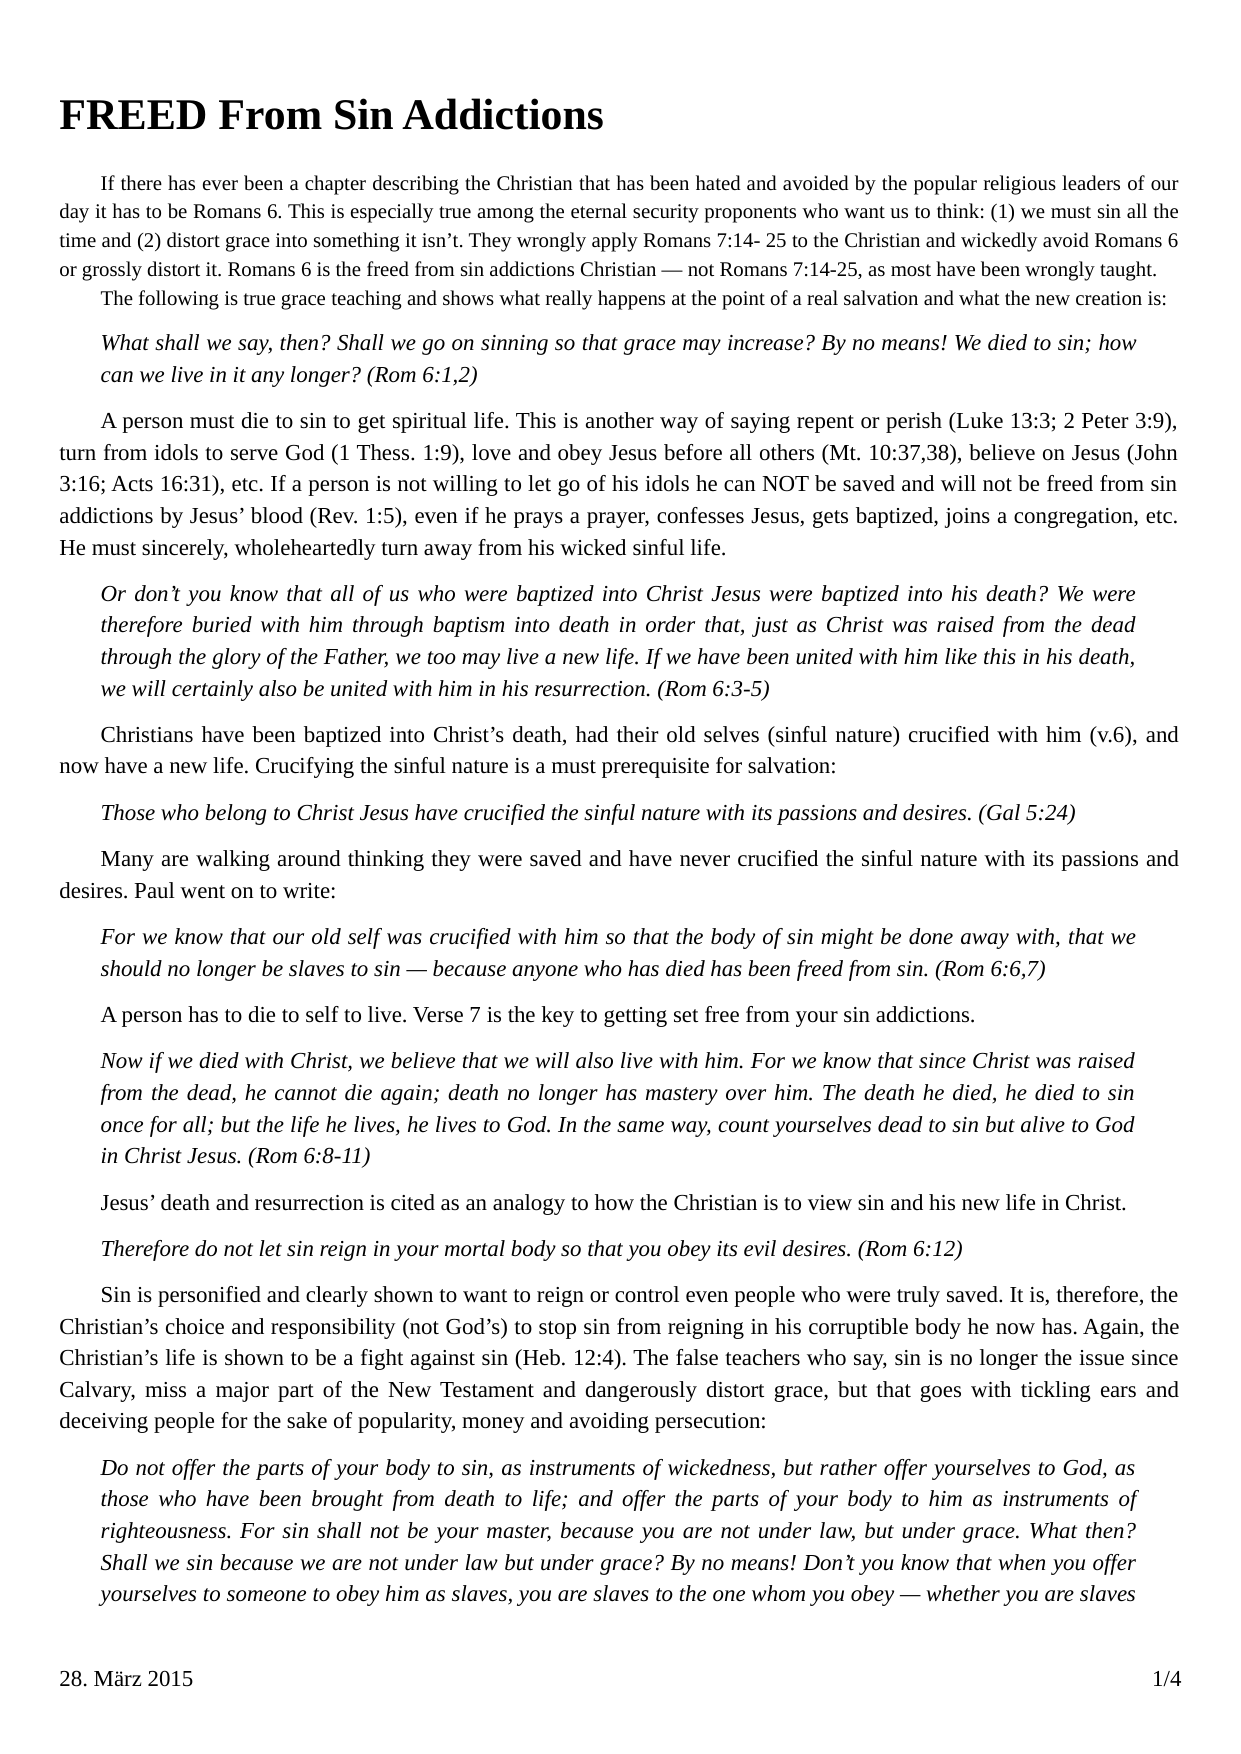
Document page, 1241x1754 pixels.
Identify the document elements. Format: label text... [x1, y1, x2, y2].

text Christians have been baptized into Christ’s death, had their old selves (sinful nature) crucified with him (v.6), and now have a new life. Crucifying the sinful nature is a must prerequisite for salvation: [59, 721, 1181, 779]
text Many are walking around thinking they were saved and have never crucified the sinful nature with its passions and desires. Paul went on to write: [59, 845, 1181, 903]
text Jesus’ death and resurrection is cited as an analogy to how the Christian is to view sin and his new life in Christ. [59, 1188, 1181, 1215]
text Therefore do not let sin reign in your mortal body so that you obey its evil desires. (Rom 6:12) [100, 1235, 1140, 1261]
text The following is true grace teaching and shows what really happens at the point of a real salvation and what the new creation is: [59, 286, 1181, 310]
text Now if we died with Christ, we believe that we will also live with him. For we know that since Christ was raised from the dead, he cannot die again; death no longer has mastery over him. The death he died, he died to sin once for all; but the life he lives, he lives to God. In the same way, count yourselves dead to sin but alive to God in Christ Jesus. (Rom 6:8-11) [100, 1047, 1140, 1168]
text FREED From Sin Addictions [59, 88, 1181, 139]
text Sin is personified and clearly shown to want to reign or control even people who were truly saved. It is, therefore, the Christian’s choice and responsibility (not God’s) to stop sin from reigning in his corruptible body he now has. Again, the Christian’s life is shown to be a fight against sin (Heb. 12:4). The false teachers who say, sin is no longer the issue since Calvary, miss a major part of the New Testament and dangerously distort grace, but that goes with tickling ears and deceiving people for the sake of popularity, money and avoiding persecution: [59, 1281, 1181, 1434]
text For we know that our old self was crucified with him so that the body of sin might be done away with, that we should no longer be slaves to sin — because anyone who has died has been freed from sin. (Rom 6:6,7) [100, 923, 1140, 981]
text What shall we say, then? Shall we go on sinning so that grace may increase? By no means! We died to sin; how can we live in it any longer? (Rom 6:1,2) [100, 329, 1140, 387]
text If there has ever been a chapter describing the Christian that has been hated and avoided by the popular religious leaders of our day it has to be Romans 6. This is especially true among the eternal security proponents who want us to think: (1) we must sin all the time and (2) distort grace into something it isn’t. They wrongly apply Romans 7:14- 25 to the Christian and wickedly avoid Romans 6 or grossly distort it. Romans 6 is the freed from sin addictions Christian — not Romans 7:14-25, as most have been wrongly taught. [59, 170, 1181, 281]
text A person must die to sin to get spiritual life. This is another way of saying repent or perish (Luke 13:3; 2 Peter 3:9), turn from idols to serve God (1 Thess. 1:9), love and obey Jesus before all others (Mt. 10:37,38), believe on Jesus (John 3:16; Acts 16:31), etc. If a person is not willing to let go of his idols he can NOT be saved and will not be freed from sin addictions by Jesus’ blood (Rev. 1:5), even if he prays a prayer, confesses Jesus, gets baptized, joins a congregation, etc. He must sincerely, wholeheartedly turn away from his wicked sinful life. [59, 407, 1181, 560]
text A person has to die to self to live. Verse 7 is the key to getting set free from your sin addictions. [59, 1001, 1181, 1027]
text Do not offer the parts of your body to sin, as instruments of wickedness, but rather offer yourselves to God, as those who have been brought from death to life; and offer the parts of your body to him as instruments of righteousness. For sin shall not be your master, because you are not under law, but under grace. What then? Shall we sin because we are not under law but under grace? By no means! Don’t you know that when you offer yourselves to someone to obey him as slaves, you are slaves to the one whom you obey — whether you are slaves [100, 1454, 1140, 1606]
text Those who belong to Christ Jesus have crucified the sinful nature with its passions and desires. (Gal 5:24) [100, 799, 1140, 825]
text Or don’t you know that all of us who were baptized into Christ Jesus were baptized into his death? We were therefore buried with him through baptism into death in order that, just as Christ was raised from the dead through the glory of the Father, we too may live a new life. If we have been united with him like this in his death, we will certainly also be united with him in his resurrection. (Rom 6:3-5) [100, 580, 1140, 701]
